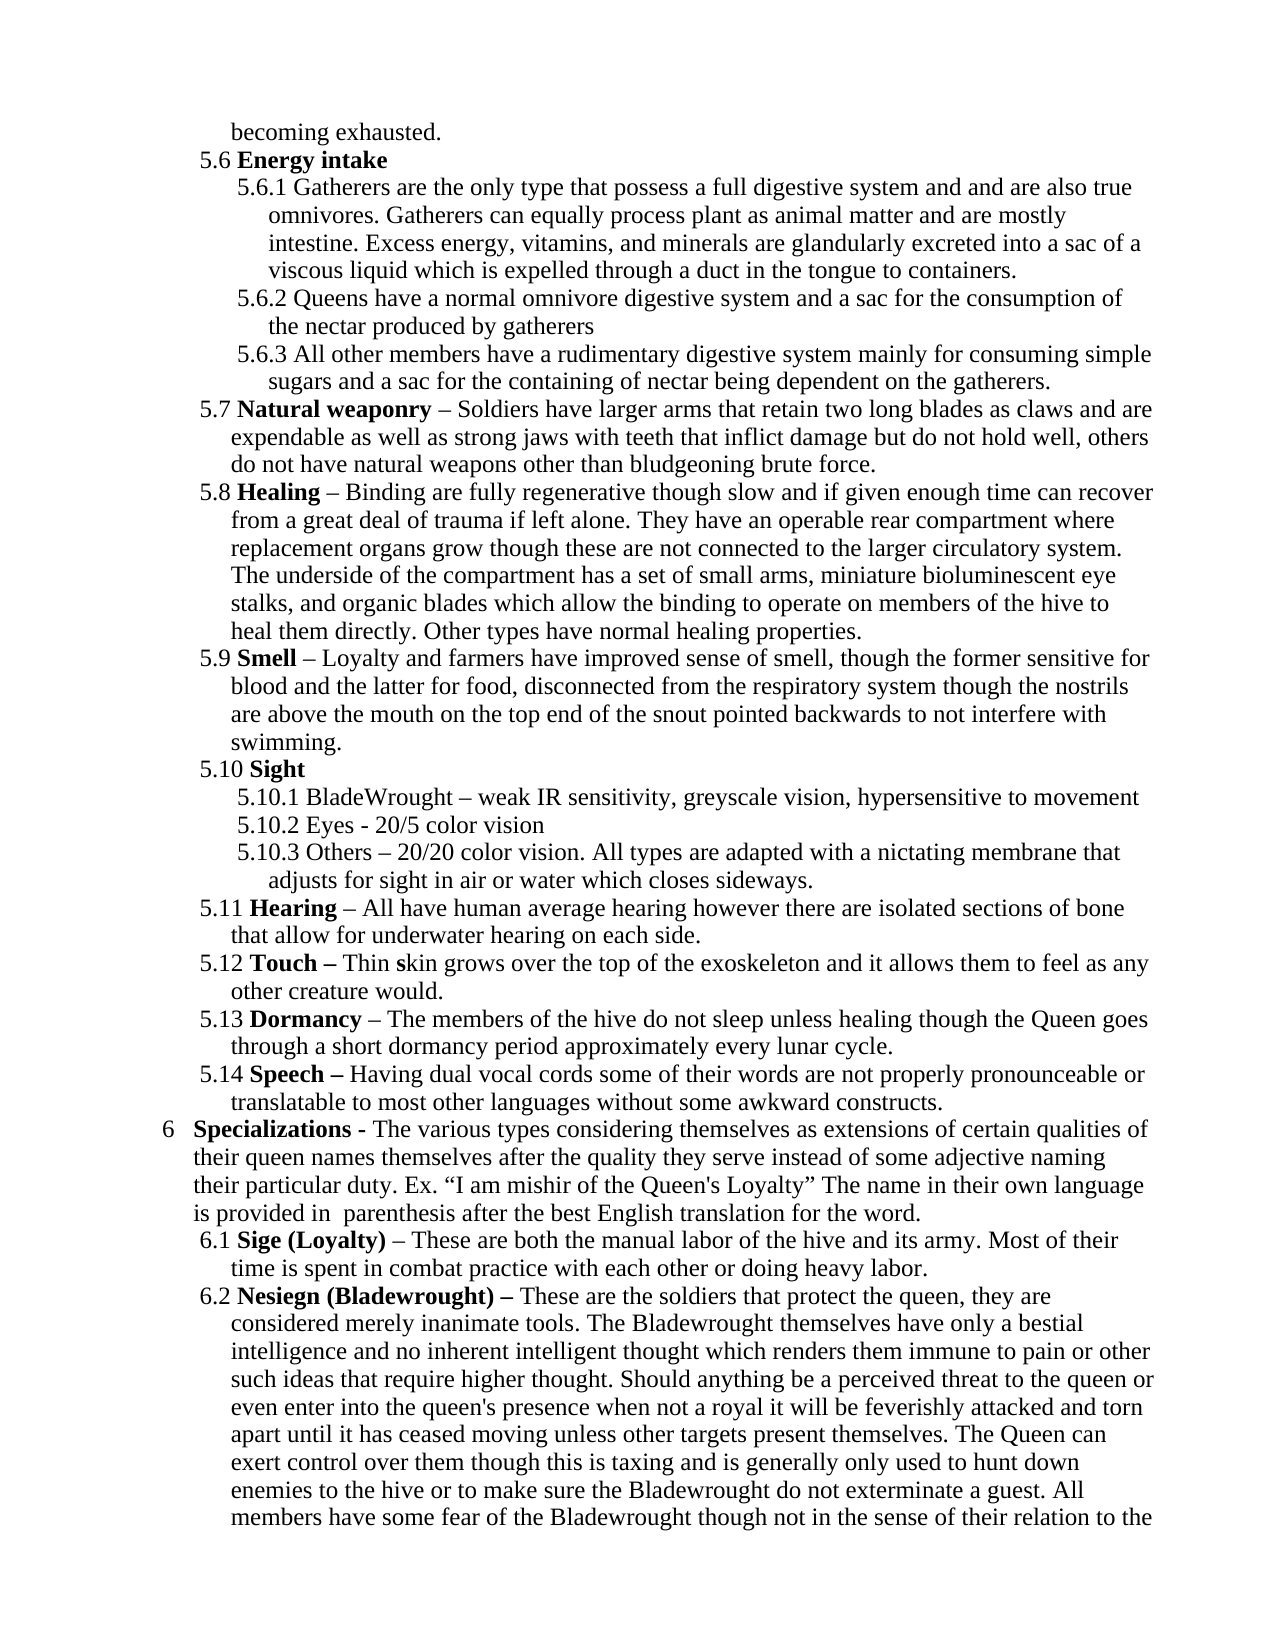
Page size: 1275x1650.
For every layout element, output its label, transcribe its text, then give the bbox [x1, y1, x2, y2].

list Healing – Binding are fully regenerative though slow and if given enough time can recover from a great deal of trauma if left alone. They have an operable rear compartment where replacement organs grow though these are not connected to the larger circulatory system. The underside of the compartment has a set of small arms, miniature bioluminescent eye stalks, and organic blades which allow the binding to operate on members of the hive to heal them directly. Other types have normal healing properties. [193, 478, 1157, 644]
list Specializations - The various types considering themselves as extensions of certain qualities of their queen names themselves after the quality they serve instead of some adjective naming their particular duty. Ex. “I am mishir of the Queen's Loyalty” The name in their own language is provided in parenthesis after the best English translation for the word. [156, 1116, 1157, 1226]
list becoming exhausted. [193, 118, 1157, 146]
list BladeWrought – weak IR sensitivity, greyscale vision, hypersensitive to movement [231, 783, 1157, 811]
list Smell – Loyalty and farmers have improved sense of smell, though the former sensitive for blood and the latter for food, disconnected from the respiratory system though the nostrils are above the mouth on the top end of the snout pointed backwards to not interfere with swimming. [193, 644, 1157, 755]
list Gatherers are the only type that possess a full digestive system and and are also true omnivores. Gatherers can equally process plant as animal matter and are mostly intestine. Excess energy, vitamins, and minerals are glandularly excreted into a sac of a viscous liquid which is expelled through a duct in the tongue to containers. [231, 173, 1157, 284]
list Others – 20/20 color vision. All types are adapted with a nictating membrane that adjusts for sight in air or water which closes sideways. [231, 838, 1157, 894]
list Natural weaponry – Soldiers have larger arms that retain two long blades as claws and are expendable as well as strong jaws with teeth that inflict damage but do not hold well, others do not have natural weapons other than bludgeoning brute force. [193, 395, 1157, 478]
list Touch – Thin skin grows over the top of the exoskeleton and it allows them to feel as any other creature would. [193, 949, 1157, 1005]
list Sight [193, 755, 1157, 783]
list Nesiegn (Bladewrought) – These are the soldiers that protect the queen, they are considered merely inanimate tools. The Bladewrought themselves have only a bestial intelligence and no inherent intelligent thought which renders them immune to pain or other such ideas that require higher thought. Should anything be a perceived threat to the queen or even enter into the queen's presence when not a royal it will be feverishly attacked and torn apart until it has ceased moving unless other targets present themselves. The Queen can exert control over them though this is taxing and is generally only used to hunt down enemies to the hive or to make sure the Bladewrought do not exterminate a guest. All members have some fear of the Bladewrought though not in the sense of their relation to the [193, 1282, 1157, 1531]
list Sige (Loyalty) – These are both the manual labor of the hive and its army. Most of their time is spent in combat practice with each other or doing heavy labor. [193, 1226, 1157, 1282]
list Dormancy – The members of the hive do not sleep unless healing though the Queen goes through a short dormancy period approximately every lunar cycle. [193, 1005, 1157, 1060]
list Queens have a normal omnivore digestive system and a sac for the consumption of the nectar produced by gatherers [231, 284, 1157, 340]
list All other members have a rudimentary digestive system mainly for consuming simple sugars and a sac for the containing of nectar being dependent on the gatherers. [231, 340, 1157, 395]
list Speech – Having dual vocal cords some of their words are not properly pronounceable or translatable to most other languages without some awkward constructs. [193, 1060, 1157, 1116]
list Energy intake [193, 146, 1157, 173]
list Eyes - 20/5 color vision [231, 811, 1157, 838]
list Hearing – All have human average hearing however there are isolated sections of bone that allow for underwater hearing on each side. [193, 894, 1157, 949]
